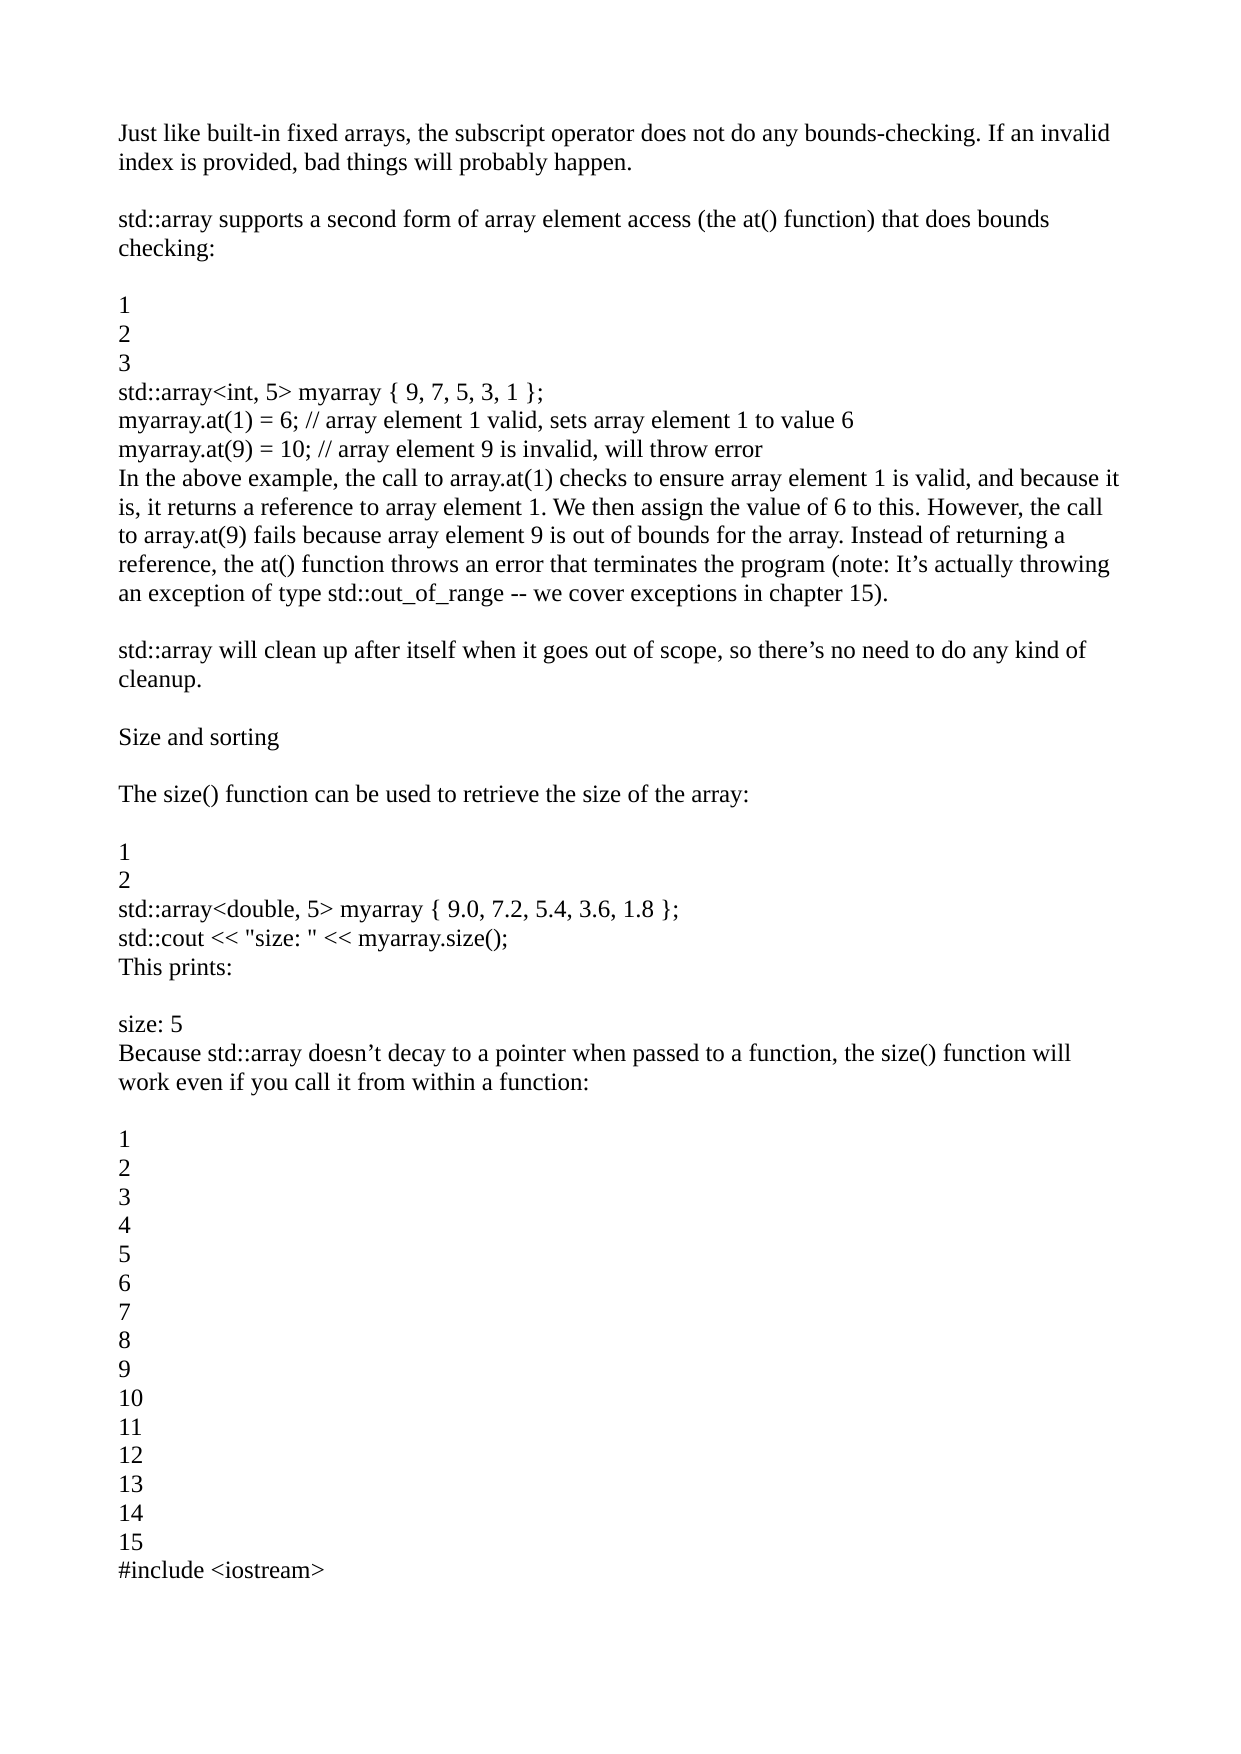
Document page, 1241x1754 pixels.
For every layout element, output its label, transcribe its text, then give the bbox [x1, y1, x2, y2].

text 2 [118, 866, 1122, 894]
text std::cout << "size: " << myarray.size(); [118, 923, 1122, 952]
text std::array supports a second form of array element access (the at() function) that does bounds checking: [118, 204, 1122, 262]
text 11 [118, 1412, 1122, 1441]
text 10 [118, 1383, 1122, 1412]
text std::array will clean up after itself when it goes out of scope, so there’s no need to do any kind of cleanup. [118, 636, 1122, 693]
text 7 [118, 1297, 1122, 1326]
text 8 [118, 1326, 1122, 1354]
text std::array<int, 5> myarray { 9, 7, 5, 3, 1 }; [118, 377, 1122, 406]
text 2 [118, 1153, 1122, 1182]
text 12 [118, 1441, 1122, 1469]
text 3 [118, 1182, 1122, 1211]
text Just like built-in fixed arrays, the subscript operator does not do any bounds-checking. If an invalid index is provided, bad things will probably happen. [118, 118, 1122, 176]
text #include <iostream> [118, 1556, 1122, 1584]
text 6 [118, 1268, 1122, 1297]
text 1 [118, 1124, 1122, 1153]
text 15 [118, 1527, 1122, 1556]
text myarray.at(9) = 10; // array element 9 is invalid, will throw error [118, 434, 1122, 463]
text myarray.at(1) = 6; // array element 1 valid, sets array element 1 to value 6 [118, 406, 1122, 434]
text 1 [118, 291, 1122, 319]
text 2 [118, 319, 1122, 348]
text 3 [118, 348, 1122, 377]
text size: 5 [118, 1009, 1122, 1038]
text The size() function can be used to retrieve the size of the array: [118, 779, 1122, 808]
text In the above example, the call to array.at(1) checks to ensure array element 1 is valid, and because it is, it returns a reference to array element 1. We then assign the value of 6 to this. However, the call to array.at(9) fails because array element 9 is out of bounds for the array. Instead of returning a reference, the at() function throws an error that terminates the program (note: It’s actually throwing an exception of type std::out_of_range -- we cover exceptions in chapter 15). [118, 463, 1122, 607]
text Size and sorting [118, 722, 1122, 751]
text 1 [118, 837, 1122, 866]
text 13 [118, 1469, 1122, 1498]
text std::array<double, 5> myarray { 9.0, 7.2, 5.4, 3.6, 1.8 }; [118, 894, 1122, 923]
text 5 [118, 1239, 1122, 1268]
text 9 [118, 1354, 1122, 1383]
text Because std::array doesn’t decay to a pointer when passed to a function, the size() function will work even if you call it from within a function: [118, 1038, 1122, 1096]
text 4 [118, 1211, 1122, 1239]
text This prints: [118, 952, 1122, 981]
text 14 [118, 1498, 1122, 1527]
